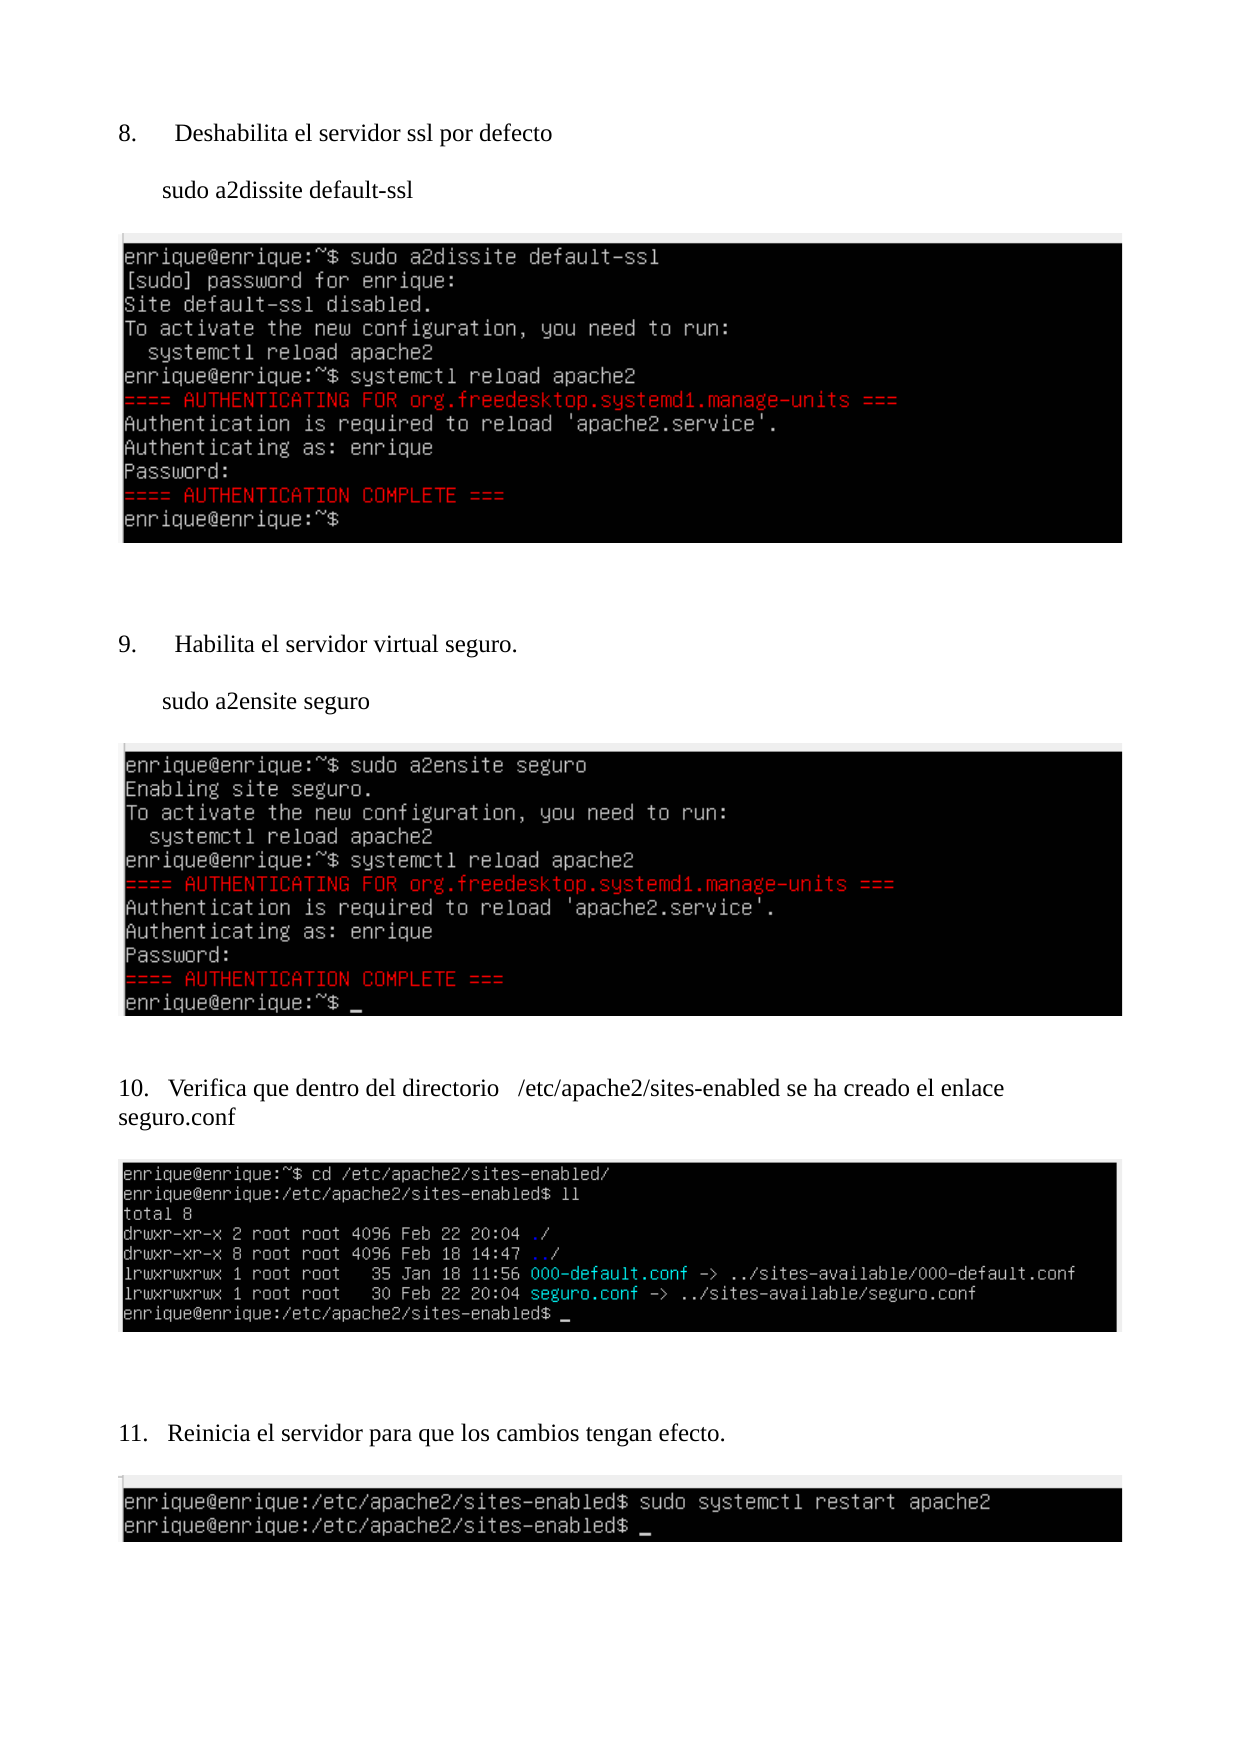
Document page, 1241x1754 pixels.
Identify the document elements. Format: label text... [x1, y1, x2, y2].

text sudo a2ensite seguro [118, 686, 1122, 715]
text 8. Deshabilita el servidor ssl por defecto [118, 118, 1122, 147]
picture [118, 1159, 1123, 1332]
text 9. Habilita el servidor virtual seguro. [118, 629, 1122, 657]
picture [118, 233, 1123, 543]
text 11. Reinicia el servidor para que los cambios tengan efecto. [118, 1418, 1122, 1447]
picture [118, 1475, 1123, 1542]
text 10. Verifica que dentro del directorio /etc/apache2/sites-enabled se ha creado el enlace seguro.conf [118, 1073, 1122, 1131]
text sudo a2dissite default-ssl [118, 176, 1122, 204]
picture [118, 743, 1123, 1016]
